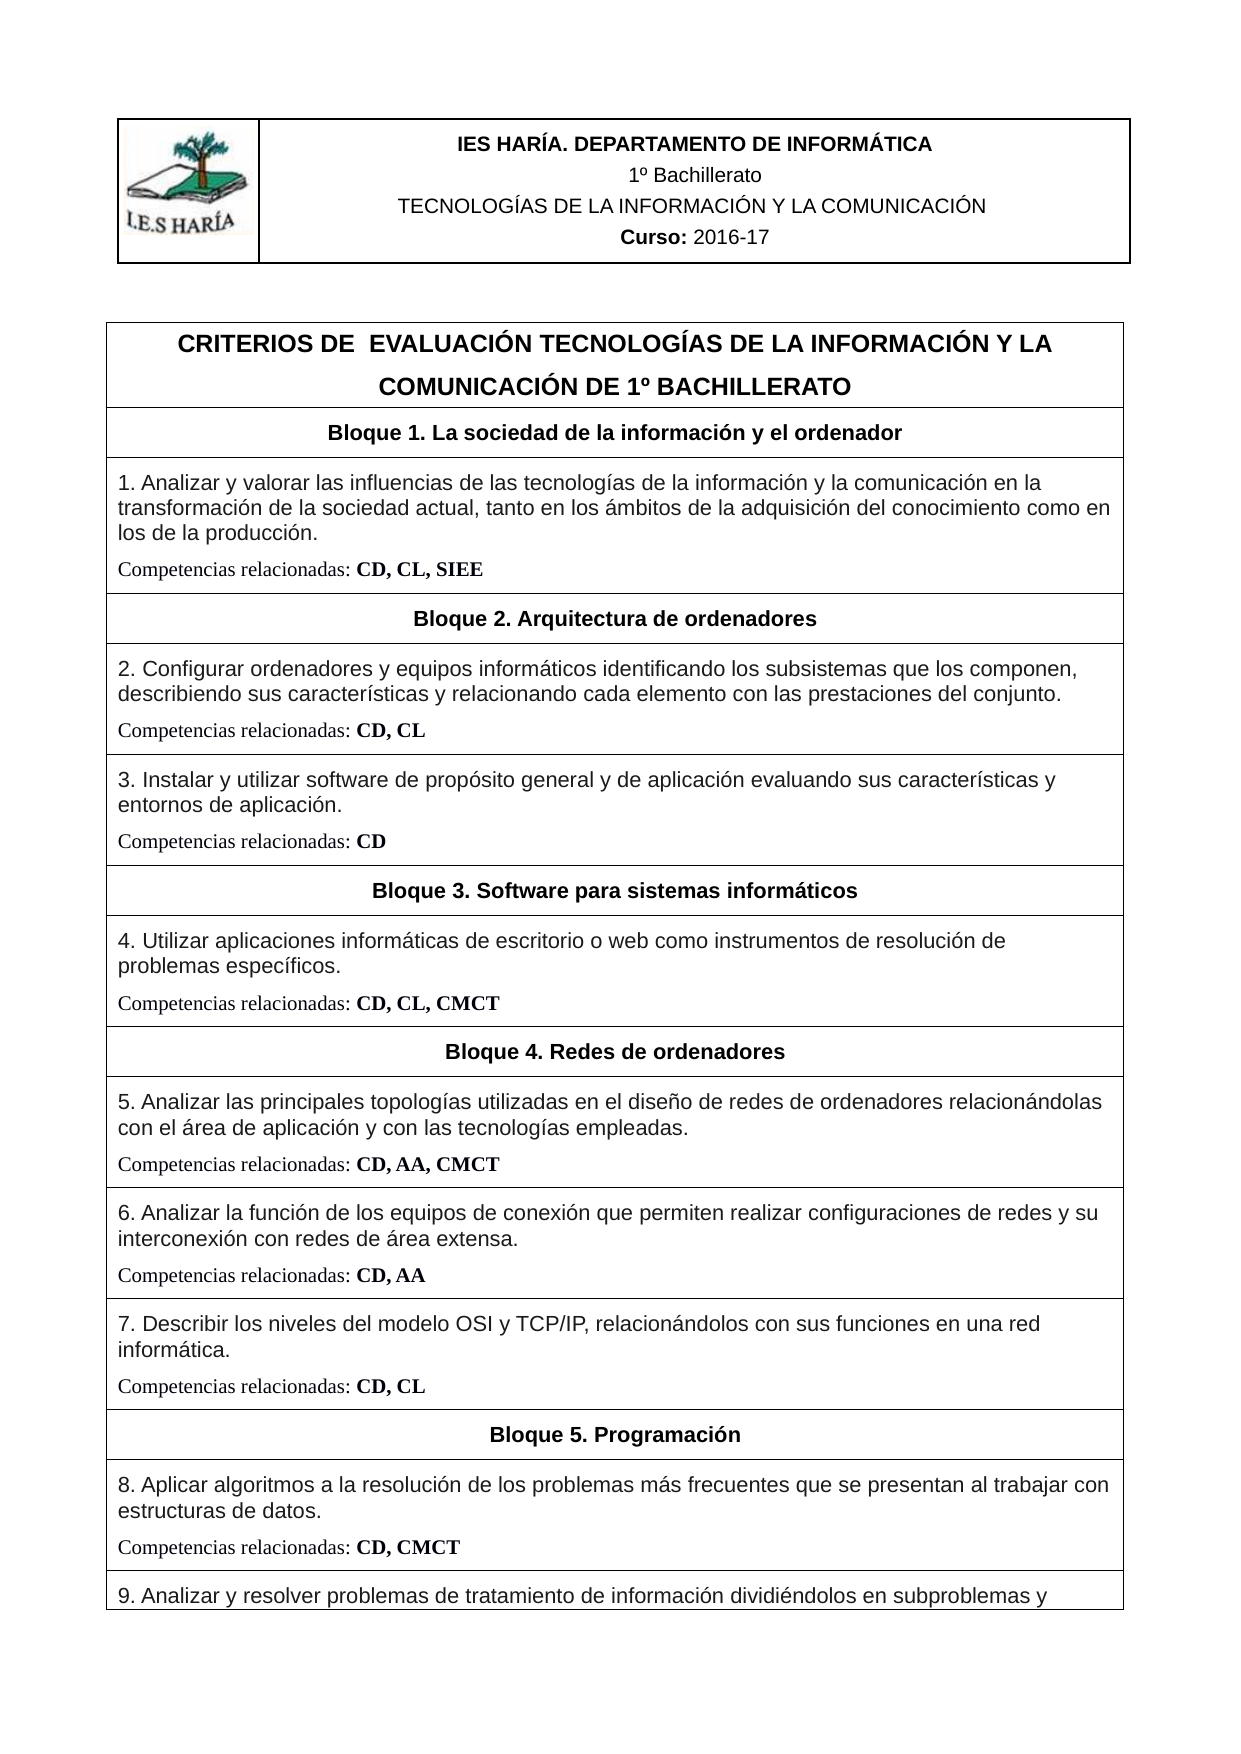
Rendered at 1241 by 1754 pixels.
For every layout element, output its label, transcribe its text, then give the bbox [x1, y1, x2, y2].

table_cell Bloque 2. Arquitectura de ordenadores [107, 594, 1123, 643]
table_cell Bloque 3. Software para sistemas informáticos [107, 866, 1123, 915]
table_cell 9. Analizar y resolver problemas de tratamiento de información dividiéndolos en subproblemas y [107, 1571, 1123, 1608]
table_cell 4. Utilizar aplicaciones informáticas de escritorio o web como instrumentos de resolución de problemas específicos. Competencias relacionadas: CD, CL, CMCT [107, 916, 1123, 1026]
table_cell 7. Describir los niveles del modelo OSI y TCP/IP, relacionándolos con sus funciones en una red informática. Competencias relacionadas: CD, CL [107, 1299, 1123, 1409]
table_cell 6. Analizar la función de los equipos de conexión que permiten realizar configuraciones de redes y su interconexión con redes de área extensa. Competencias relacionadas: CD, AA [107, 1188, 1123, 1298]
table_cell 2. Configurar ordenadores y equipos informáticos identificando los subsistemas que los componen, describiendo sus características y relacionando cada elemento con las prestaciones del conjunto. Competencias relacionadas: CD, CL [107, 644, 1123, 754]
table_cell 3. Instalar y utilizar software de propósito general y de aplicación evaluando sus características y entornos de aplicación. Competencias relacionadas: CD [107, 755, 1123, 865]
table_cell Bloque 4. Redes de ordenadores [107, 1027, 1123, 1076]
table_cell Bloque 1. La sociedad de la información y el ordenador [107, 408, 1123, 457]
table_header CRITERIOS DE EVALUACIÓN TECNOLOGÍAS DE LA INFORMACIÓN Y LA COMUNICACIÓN DE 1º BACHILLERATO [107, 323, 1123, 407]
table_cell 5. Analizar las principales topologías utilizadas en el diseño de redes de ordenadores relacionándolas con el área de aplicación y con las tecnologías empleadas. Competencias relacionadas: CD, AA, CMCT [107, 1077, 1123, 1187]
table_cell 1. Analizar y valorar las influencias de las tecnologías de la información y la comunicación en la transformación de la sociedad actual, tanto en los ámbitos de la adquisición del conocimiento como en los de la producción. Competencias relacionadas: CD, CL, SIEE [107, 458, 1123, 593]
table_cell Bloque 5. Programación [107, 1410, 1123, 1459]
picture [123, 126, 254, 235]
table_cell 8. Aplicar algoritmos a la resolución de los problemas más frecuentes que se presentan al trabajar con estructuras de datos. Competencias relacionadas: CD, CMCT [107, 1460, 1123, 1570]
